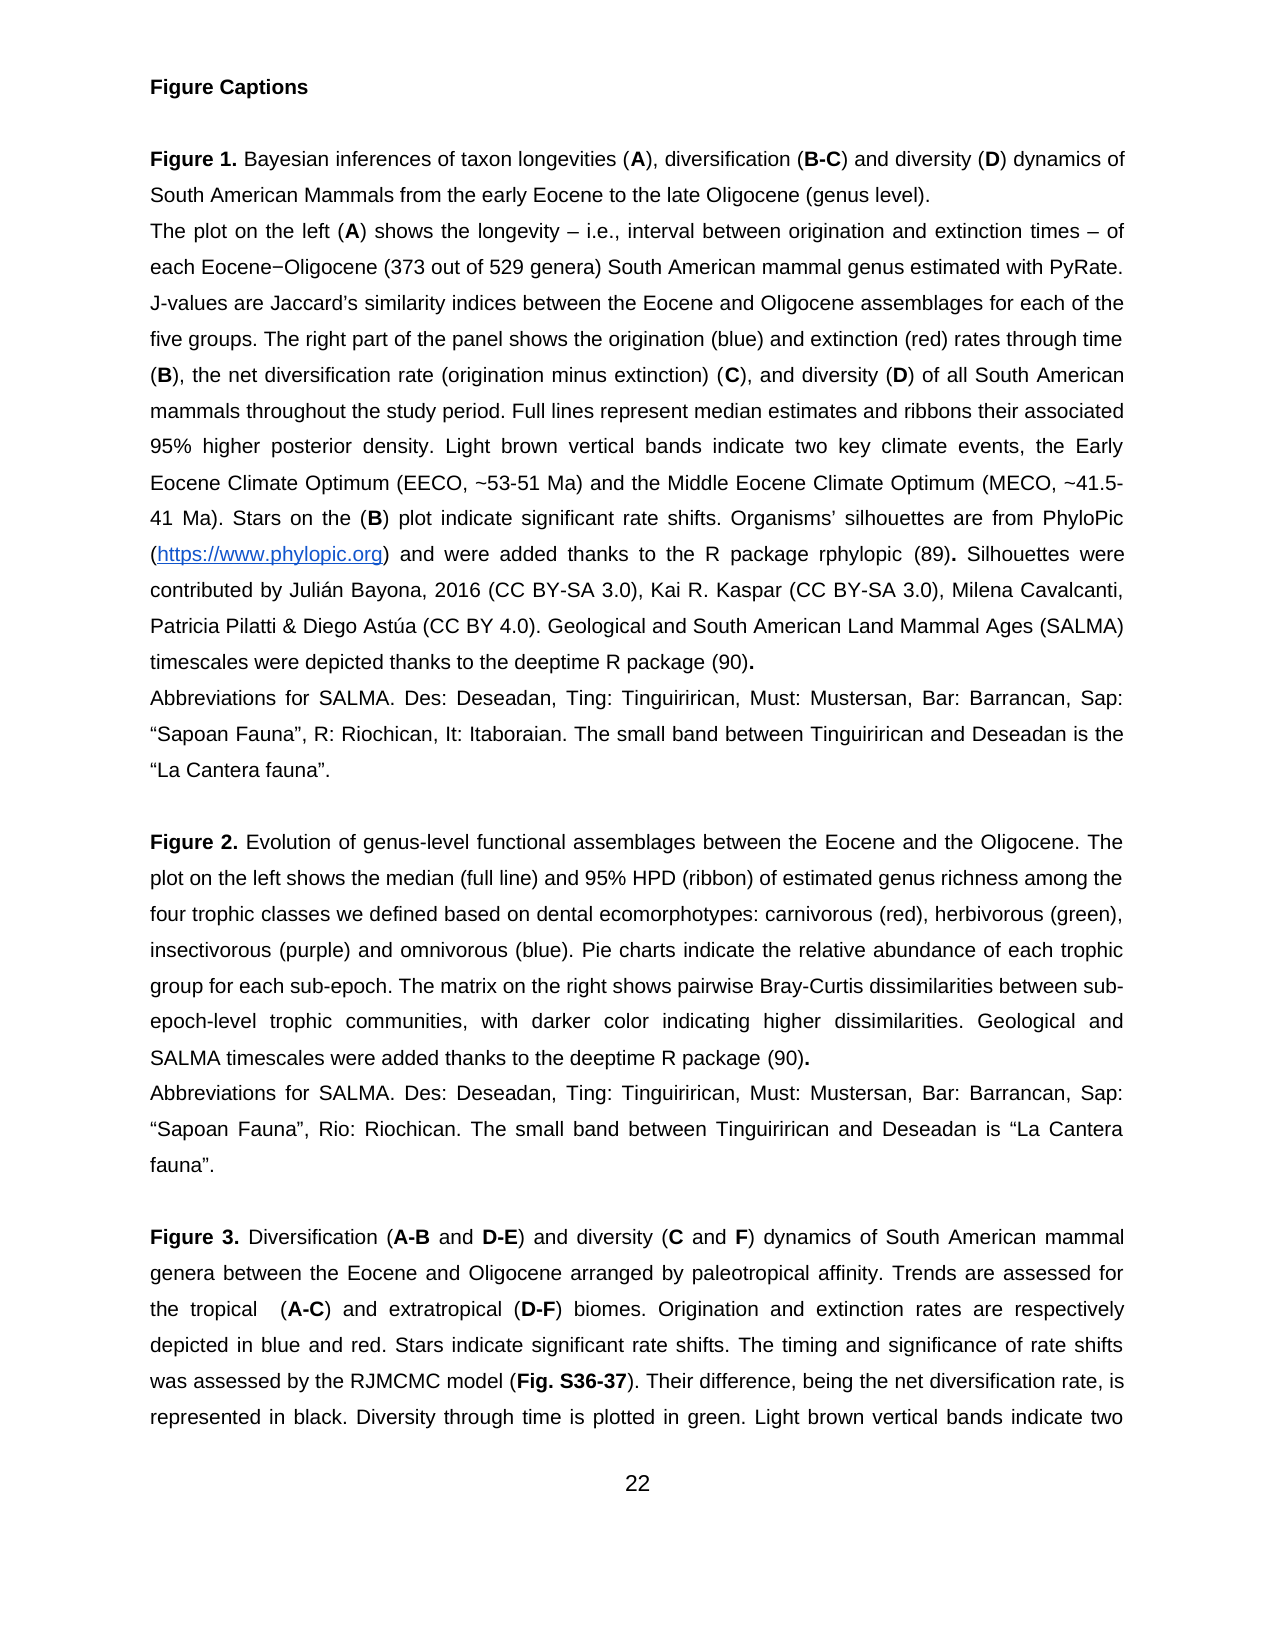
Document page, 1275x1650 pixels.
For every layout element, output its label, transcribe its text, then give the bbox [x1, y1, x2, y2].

text Figure Captions [150, 75, 1125, 99]
text Abbreviations for SALMA. Des: Deseadan, Ting: Tinguirirican, Must: Mustersan, Bar: Barrancan, Sap: “Sapoan Fauna”, R: Riochican, It: Itaboraian. The small band between Tinguirirican and Deseadan is the “La Cantera fauna”. [150, 686, 1125, 782]
text Figure 2. Evolution of genus-level functional assemblages between the Eocene and the Oligocene. The plot on the left shows the median (full line) and 95% HPD (ribbon) of estimated genus richness among the four trophic classes we defined based on dental ecomorphotypes: carnivorous (red), herbivorous (green), insectivorous (purple) and omnivorous (blue). Pie charts indicate the relative abundance of each trophic group for each sub-epoch. The matrix on the right shows pairwise Bray-Curtis dissimilarities between sub-epoch-level trophic communities, with darker color indicating higher dissimilarities. Geological and SALMA timescales were added thanks to the deeptime R package (90). [150, 830, 1125, 1069]
text Figure 1. Bayesian inferences of taxon longevities (A), diversification (B-C) and diversity (D) dynamics of South American Mammals from the early Eocene to the late Oligocene (genus level). [150, 147, 1125, 207]
text Figure 3. Diversification (A-B and D-E) and diversity (C and F) dynamics of South American mammal genera between the Eocene and Oligocene arranged by paleotropical affinity. Trends are assessed for the tropical (A-C) and extratropical (D-F) biomes. Origination and extinction rates are respectively depicted in blue and red. Stars indicate significant rate shifts. The timing and significance of rate shifts was assessed by the RJMCMC model (Fig. S36-37). Their difference, being the net diversification rate, is represented in black. Diversity through time is plotted in green. Light brown vertical bands indicate two [150, 1225, 1125, 1429]
text Abbreviations for SALMA. Des: Deseadan, Ting: Tinguirirican, Must: Mustersan, Bar: Barrancan, Sap: “Sapoan Fauna”, Rio: Riochican. The small band between Tinguirirican and Deseadan is “La Cantera fauna”. [150, 1081, 1125, 1177]
text The plot on the left (A) shows the longevity – i.e., interval between origination and extinction times – of each Eocene−Oligocene (373 out of 529 genera) South American mammal genus estimated with PyRate. J-values are Jaccard’s similarity indices between the Eocene and Oligocene assemblages for each of the five groups. The right part of the panel shows the origination (blue) and extinction (red) rates through time (B), the net diversification rate (origination minus extinction) (C), and diversity (D) of all South American mammals throughout the study period. Full lines represent median estimates and ribbons their associated 95% higher posterior density. Light brown vertical bands indicate two key climate events, the Early Eocene Climate Optimum (EECO, ~53-51 Ma) and the Middle Eocene Climate Optimum (MECO, ~41.5-41 Ma). Stars on the (B) plot indicate significant rate shifts. Organisms’ silhouettes are from PhyloPic (https://www.phylopic.org) and were added thanks to the R package rphylopic (89). Silhouettes were contributed by Julián Bayona, 2016 (CC BY-SA 3.0), Kai R. Kaspar (CC BY-SA 3.0), Milena Cavalcanti, Patricia Pilatti & Diego Astúa (CC BY 4.0). Geological and South American Land Mammal Ages (SALMA) timescales were depicted thanks to the deeptime R package (90). [150, 219, 1125, 674]
